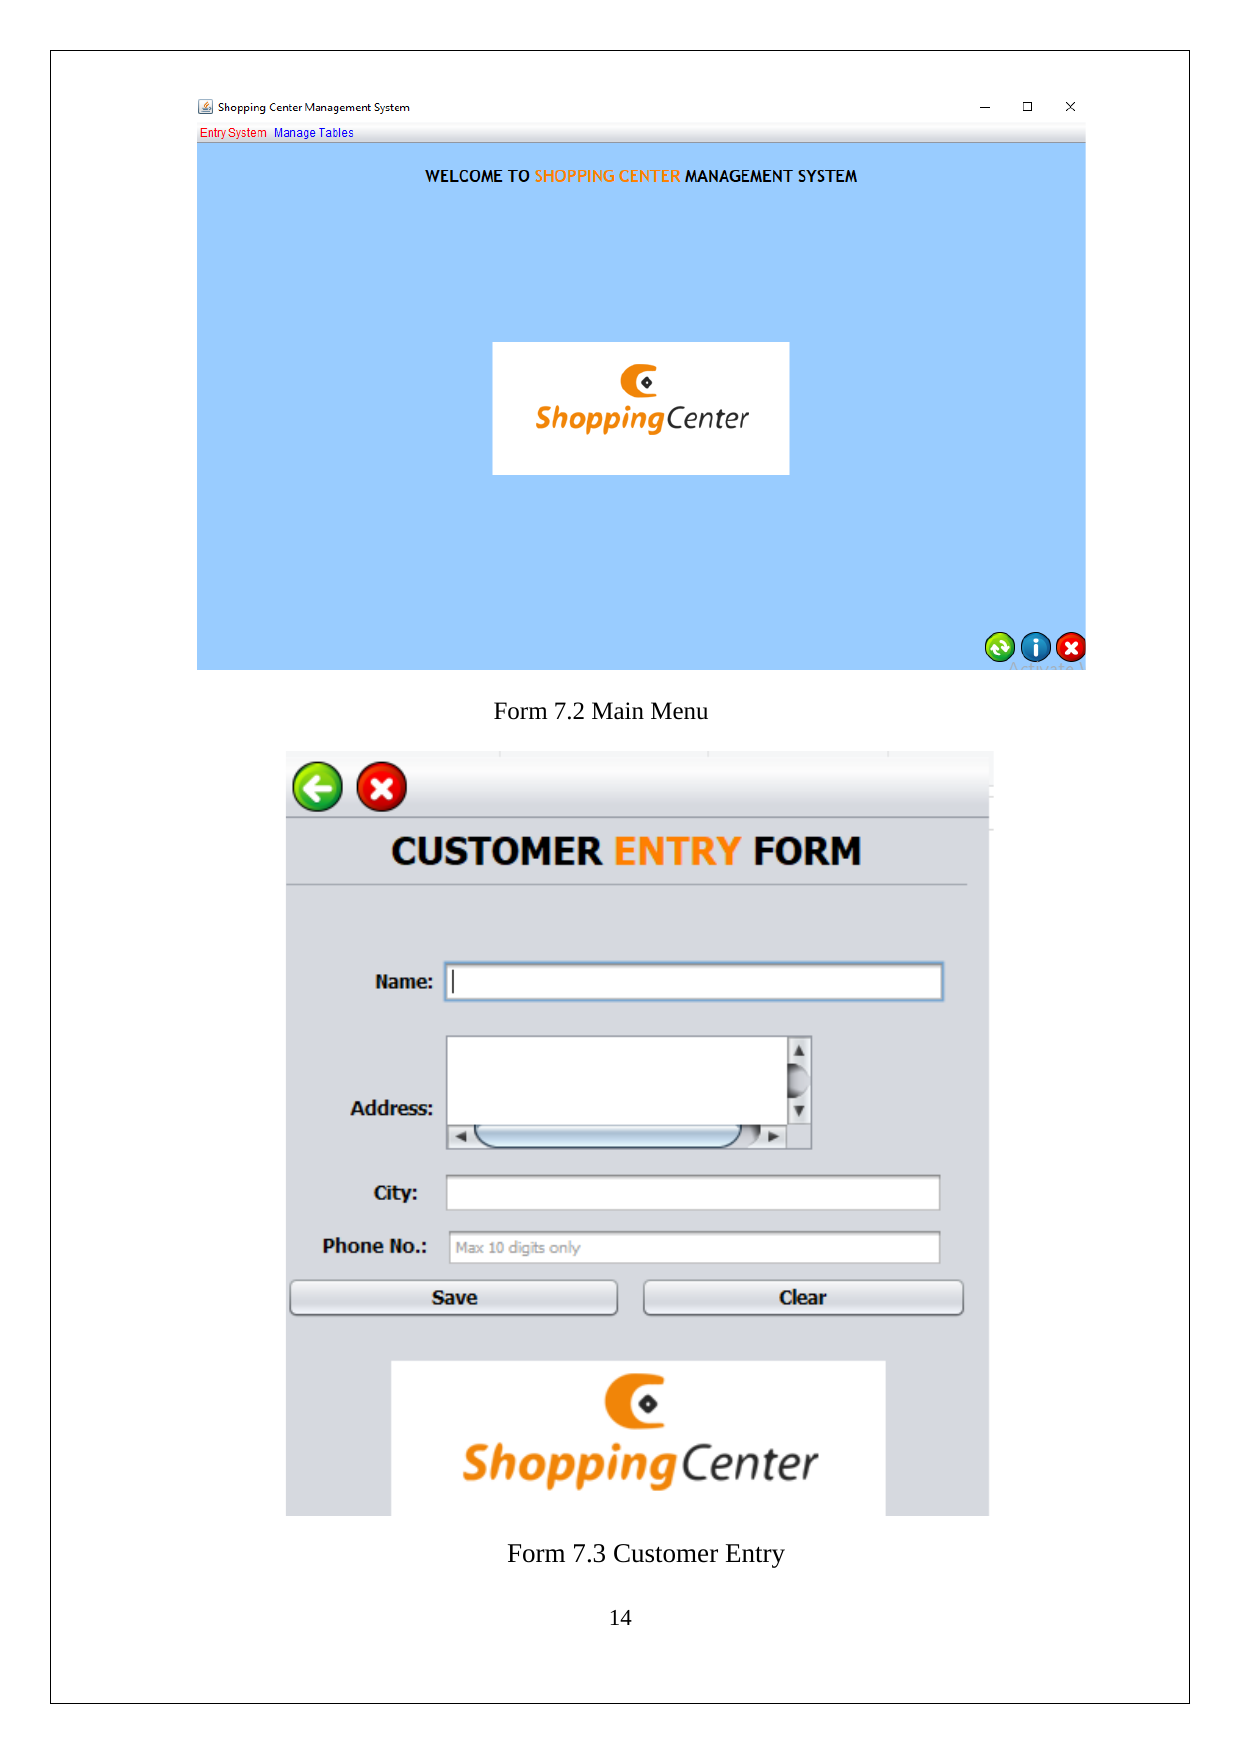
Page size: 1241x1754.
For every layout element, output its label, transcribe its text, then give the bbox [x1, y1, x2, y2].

picture [285, 751, 994, 1516]
text Form 7.2 Main Menu [202, 303, 1090, 727]
picture [197, 93, 1086, 670]
text Form 7.3 Customer Entry [202, 1537, 1090, 1568]
